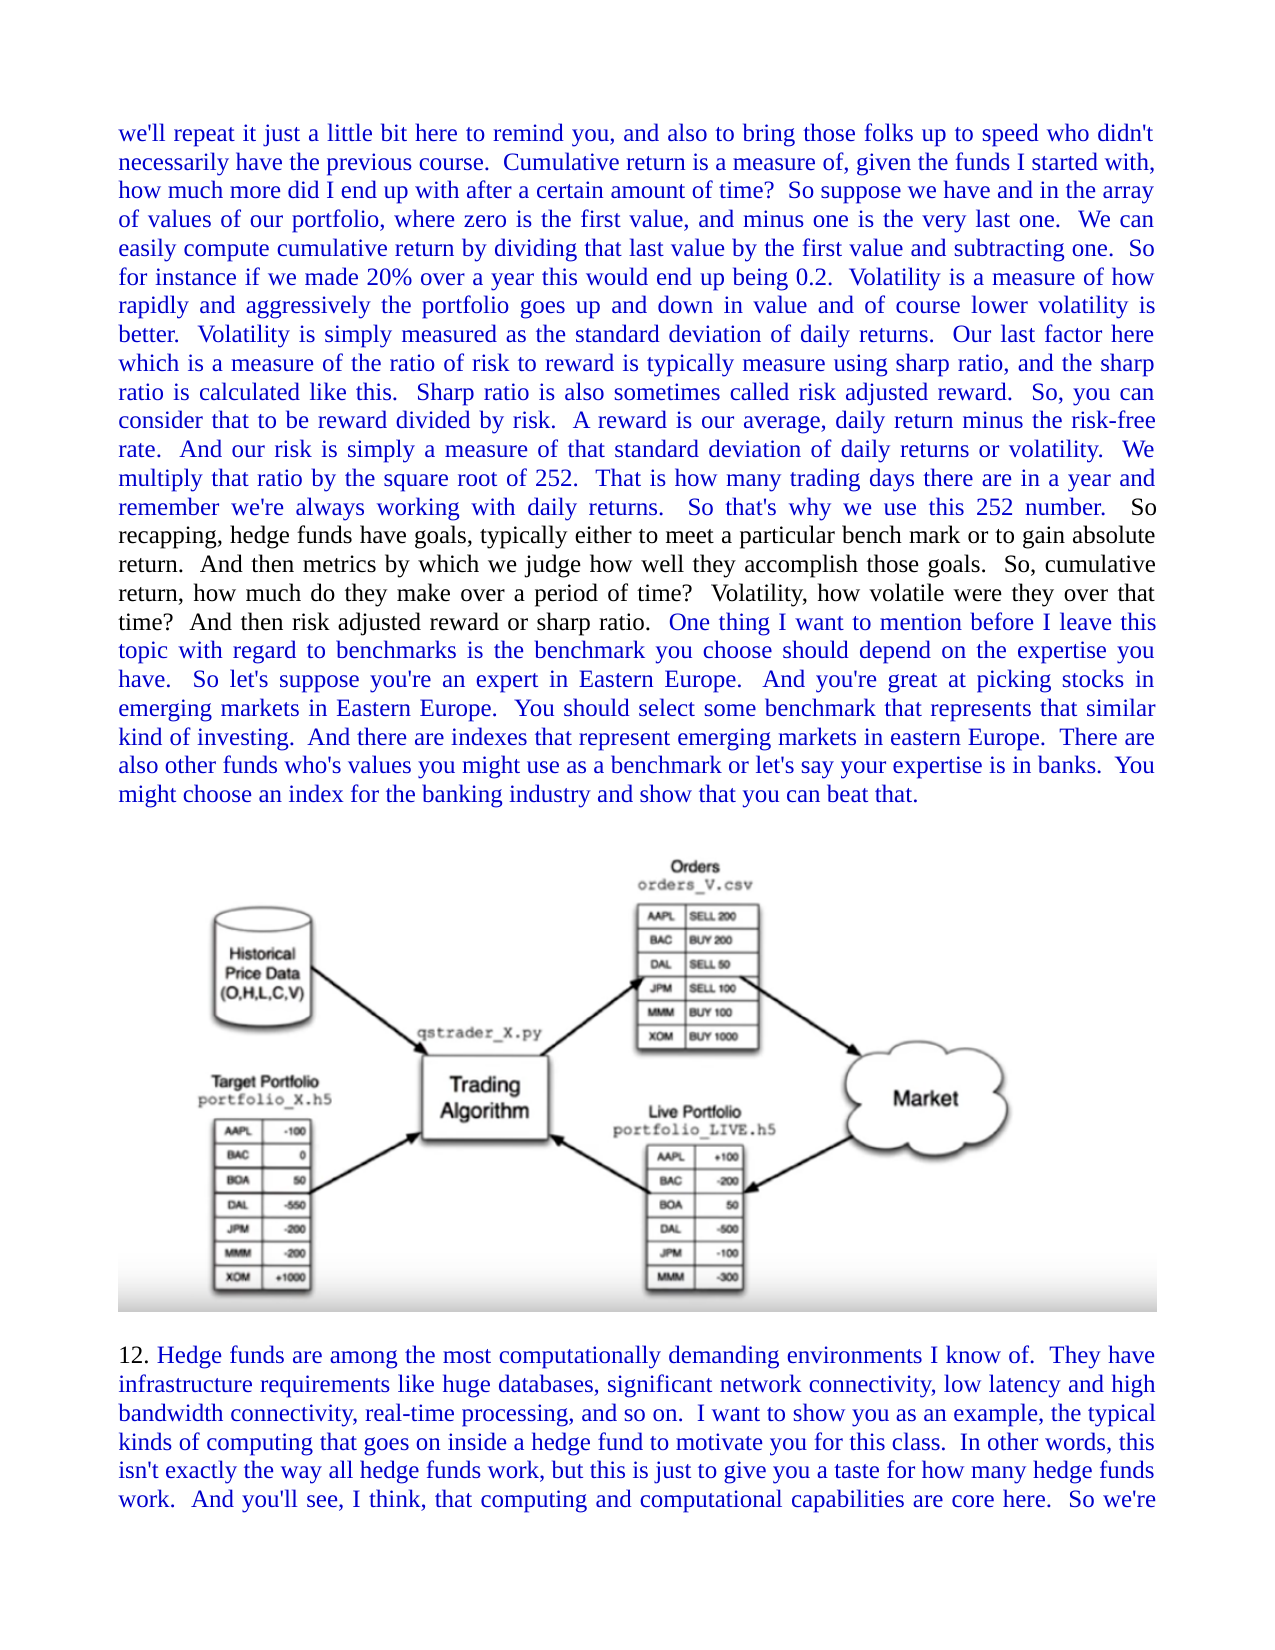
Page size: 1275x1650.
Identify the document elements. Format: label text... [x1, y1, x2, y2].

text 12. Hedge funds are among the most computationally demanding environments I know of. They have infrastructure requirements like huge databases, significant network connectivity, low latency and high bandwidth connectivity, real-time processing, and so on. I want to show you as an example, the typical kinds of computing that goes on inside a hedge fund to motivate you for this class. In other words, this isn't exactly the way all hedge funds work, but this is just to give you a taste for how many hedge funds work. And you'll see, I think, that computing and computational capabilities are core here. So we're [118, 1340, 1157, 1513]
picture [118, 836, 1157, 1312]
text we'll repeat it just a little bit here to remind you, and also to bring those folks up to speed who didn't necessarily have the previous course. Cumulative return is a measure of, given the funds I started with, how much more did I end up with after a certain amount of time? So suppose we have and in the array of values of our portfolio, where zero is the first value, and minus one is the very last one. We can easily compute cumulative return by dividing that last value by the first value and subtracting one. So for instance if we made 20% over a year this would end up being 0.2. Volatility is a measure of how rapidly and aggressively the portfolio goes up and down in value and of course lower volatility is better. Volatility is simply measured as the standard deviation of daily returns. Our last factor here which is a measure of the ratio of risk to reward is typically measure using sharp ratio, and the sharp ratio is calculated like this. Sharp ratio is also sometimes called risk adjusted reward. So, you can consider that to be reward divided by risk. A reward is our average, daily return minus the risk-free rate. And our risk is simply a measure of that standard deviation of daily returns or volatility. We multiply that ratio by the square root of 252. That is how many trading days there are in a year and remember we're always working with daily returns. So that's why we use this 252 number. So recapping, hedge funds have goals, typically either to meet a particular bench mark or to gain absolute return. And then metrics by which we judge how well they accomplish those goals. So, cumulative return, how much do they make over a period of time? Volatility, how volatile were they over that time? And then risk adjusted reward or sharp ratio. One thing I want to mention before I leave this topic with regard to benchmarks is the benchmark you choose should depend on the expertise you have. So let's suppose you're an expert in Eastern Europe. And you're great at picking stocks in emerging markets in Eastern Europe. You should select some benchmark that represents that similar kind of investing. And there are indexes that represent emerging markets in eastern Europe. There are also other funds who's values you might use as a benchmark or let's say your expertise is in banks. You might choose an index for the banking industry and show that you can beat that. [118, 118, 1157, 808]
